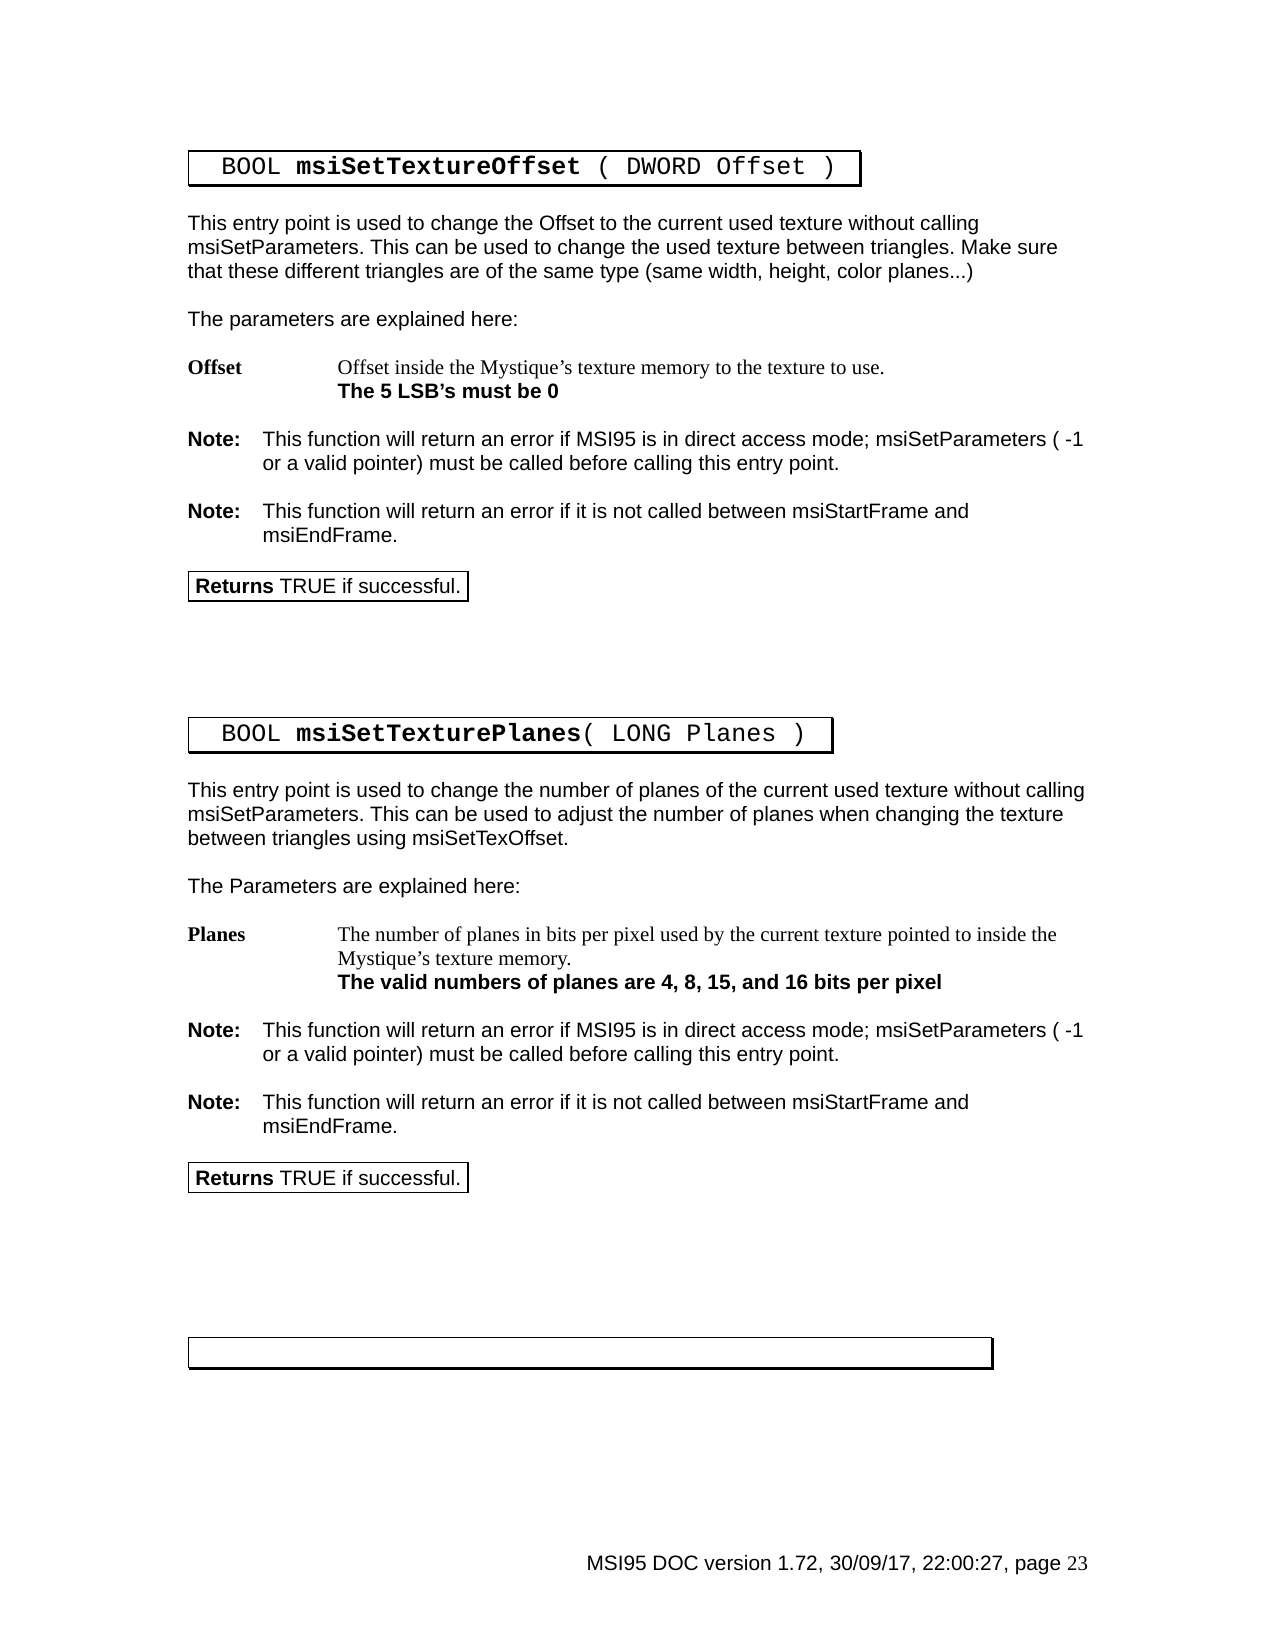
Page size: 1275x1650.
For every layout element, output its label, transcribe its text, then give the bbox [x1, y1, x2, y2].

text Planes The number of planes in bits per pixel used by the current texture pointed to inside the [187, 922, 1087, 946]
text Returns TRUE if successful. [189, 572, 467, 600]
text Note: This function will return an error if MSI95 is in direct access mode; msiSetParameters ( -1 or a valid pointer) must be called before calling this entry point. [187, 1018, 1087, 1066]
text BOOL msiSetTextureOffset ( DWORD Offset ) [189, 152, 859, 184]
text Offset Offset inside the Mystique’s texture memory to the texture to use. [187, 355, 1087, 379]
text This entry point is used to change the Offset to the current used texture without calling msiSetParameters. This can be used to change the used texture between triangles. Make sure that these different triangles are of the same type (same width, height, color planes...) [187, 211, 1087, 283]
text The valid numbers of planes are 4, 8, 15, and 16 bits per pixel [187, 970, 1087, 994]
text BOOL msiSetTexturePlanes( LONG Planes ) [189, 718, 831, 751]
text The parameters are explained here: [187, 307, 1087, 331]
text The Parameters are explained here: [187, 874, 1087, 898]
text Mystique’s texture memory. [187, 946, 1087, 970]
text Returns TRUE if successful. [189, 1163, 467, 1192]
text Note: This function will return an error if it is not called between msiStartFrame and msiEndFrame. [187, 1090, 1087, 1138]
text The 5 LSB’s must be 0 [262, 379, 1087, 403]
text This entry point is used to change the number of planes of the current used texture without calling msiSetParameters. This can be used to adjust the number of planes when changing the texture between triangles using msiSetTexOffset. [187, 778, 1087, 850]
text Note: This function will return an error if MSI95 is in direct access mode; msiSetParameters ( -1 or a valid pointer) must be called before calling this entry point. [187, 427, 1087, 475]
text Note: This function will return an error if it is not called between msiStartFrame and msiEndFrame. [187, 499, 1087, 547]
